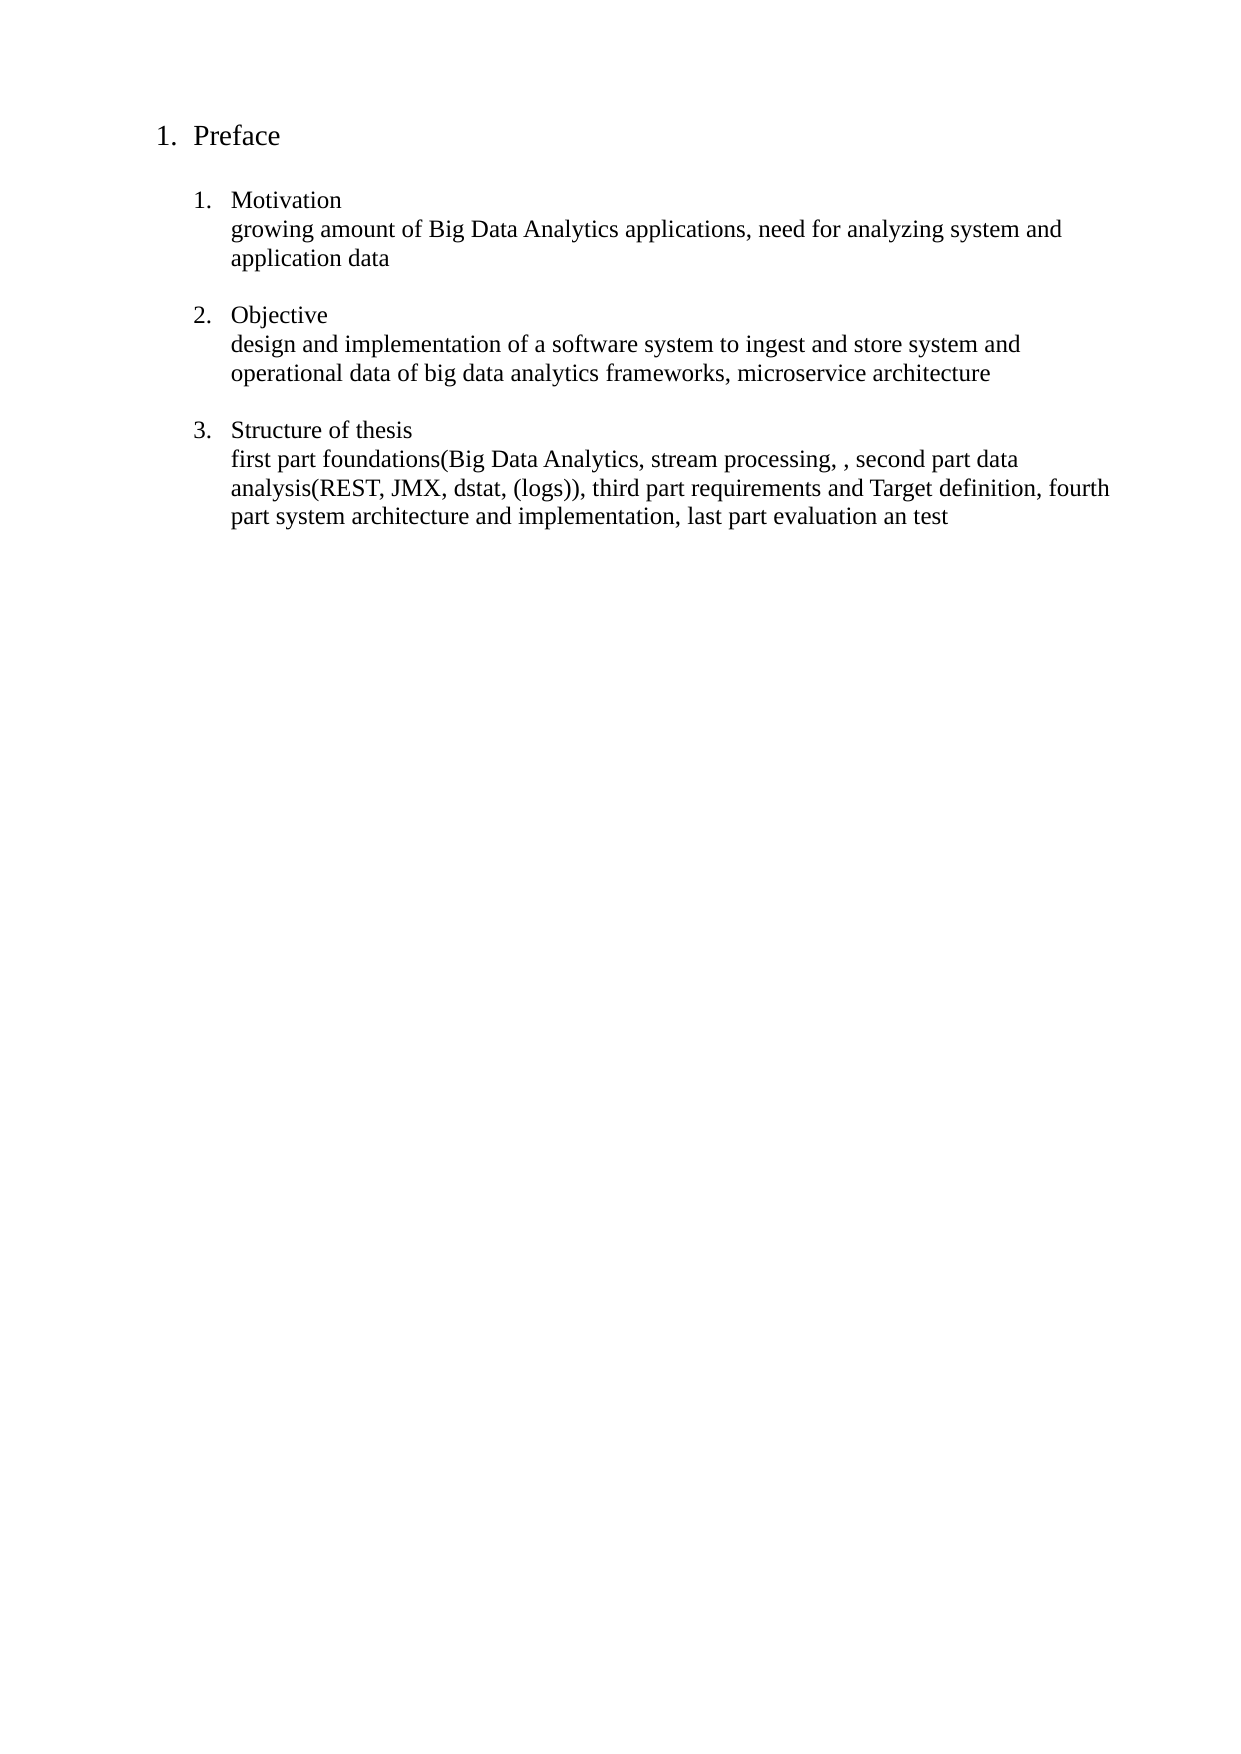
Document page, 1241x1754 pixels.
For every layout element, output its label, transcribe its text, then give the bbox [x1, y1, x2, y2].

list Objective [193, 300, 1122, 329]
list Preface [156, 118, 1122, 152]
list design and implementation of a software system to ingest and store system and operational data of big data analytics frameworks, microservice architecture [193, 329, 1122, 386]
list growing amount of Big Data Analytics applications, need for analyzing system and application data [193, 214, 1122, 271]
list first part foundations(Big Data Analytics, stream processing, , second part data analysis(REST, JMX, dstat, (logs)), third part requirements and Target definition, fourth part system architecture and implementation, last part evaluation an test [193, 444, 1122, 530]
list Motivation [193, 185, 1122, 214]
list Structure of thesis [193, 415, 1122, 444]
